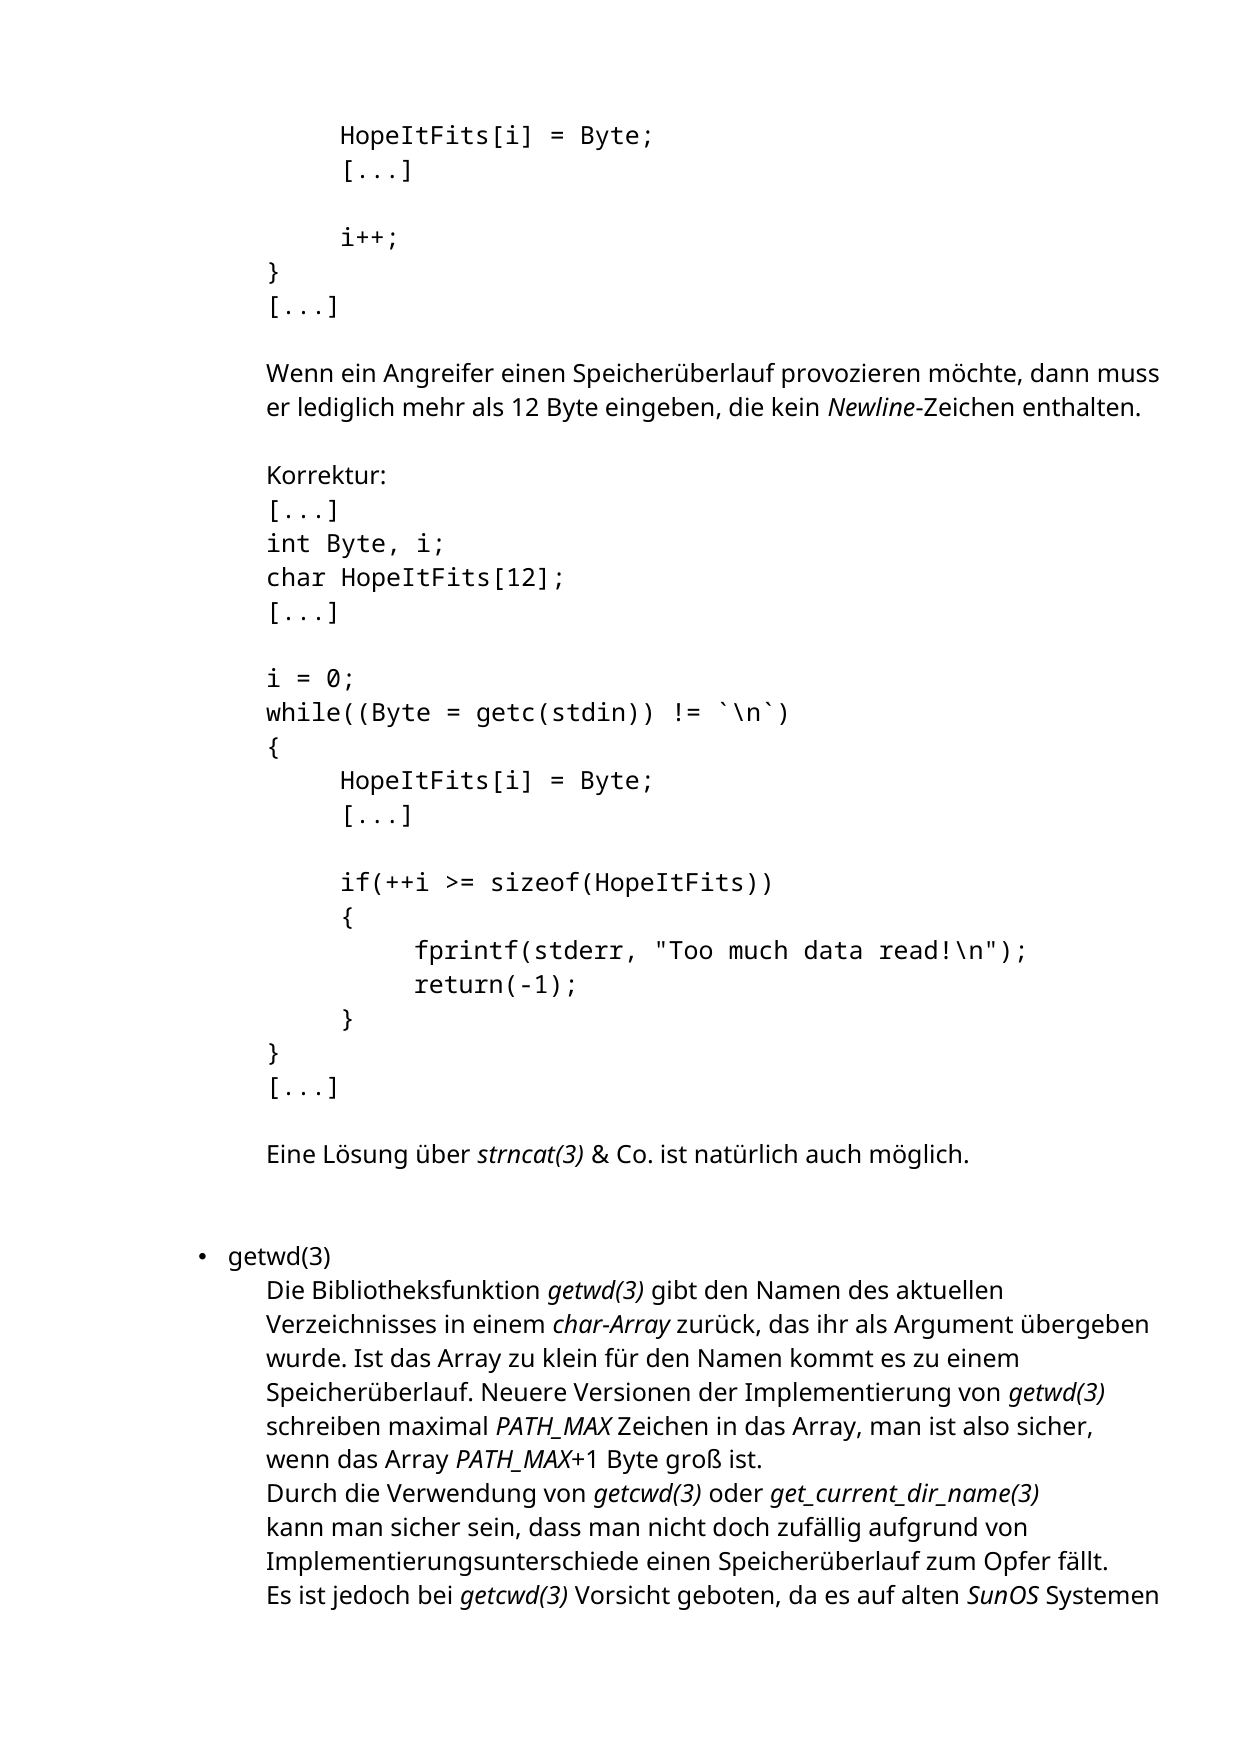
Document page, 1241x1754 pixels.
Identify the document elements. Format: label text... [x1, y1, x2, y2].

text [...] [118, 593, 1173, 627]
text [...] [118, 288, 1173, 322]
text schreiben maximal PATH_MAX Zeichen in das Array, man ist also sicher, [118, 1408, 1173, 1442]
list getwd(3) [198, 1239, 1173, 1273]
text er lediglich mehr als 12 Byte eingeben, die kein Newline-Zeichen enthalten. [118, 390, 1173, 424]
text fprintf(stderr, "Too much data read!\n"); [118, 933, 1173, 967]
text { [118, 729, 1173, 763]
text [...] [118, 797, 1173, 831]
text Wenn ein Angreifer einen Speicherüberlauf provozieren möchte, dann muss [118, 356, 1173, 390]
text HopeItFits[i] = Byte; [118, 118, 1173, 152]
text i = 0; [118, 661, 1173, 695]
text wurde. Ist das Array zu klein für den Namen kommt es zu einem [118, 1341, 1173, 1374]
text HopeItFits[i] = Byte; [118, 763, 1173, 797]
text [...] [118, 1069, 1173, 1103]
text [...] [118, 492, 1173, 526]
text Korrektur: [118, 458, 1173, 492]
text Die Bibliotheksfunktion getwd(3) gibt den Namen des aktuellen [118, 1273, 1173, 1307]
text kann man sicher sein, dass man nicht doch zufällig aufgrund von [118, 1510, 1173, 1544]
text [...] [118, 152, 1173, 186]
text while((Byte = getc(stdin)) != `\n`) [118, 695, 1173, 729]
text Eine Lösung über strncat(3) & Co. ist natürlich auch möglich. [118, 1137, 1173, 1171]
text } [118, 1001, 1173, 1035]
text } [118, 1035, 1173, 1069]
text Durch die Verwendung von getcwd(3) oder get_current_dir_name(3) [118, 1476, 1173, 1510]
text wenn das Array PATH_MAX+1 Byte groß ist. [118, 1442, 1173, 1476]
text Speicherüberlauf. Neuere Versionen der Implementierung von getwd(3) [118, 1374, 1173, 1408]
text Es ist jedoch bei getcwd(3) Vorsicht geboten, da es auf alten SunOS Systemen [118, 1578, 1173, 1612]
text if(++i >= sizeof(HopeItFits)) [118, 865, 1173, 899]
text int Byte, i; [118, 526, 1173, 559]
text Implementierungsunterschiede einen Speicherüberlauf zum Opfer fällt. [118, 1544, 1173, 1578]
text } [118, 254, 1173, 288]
text char HopeItFits[12]; [118, 559, 1173, 593]
text Verzeichnisses in einem char-Array zurück, das ihr als Argument übergeben [118, 1307, 1173, 1341]
text { [118, 899, 1173, 933]
text return(-1); [118, 967, 1173, 1001]
text i++; [118, 220, 1173, 254]
